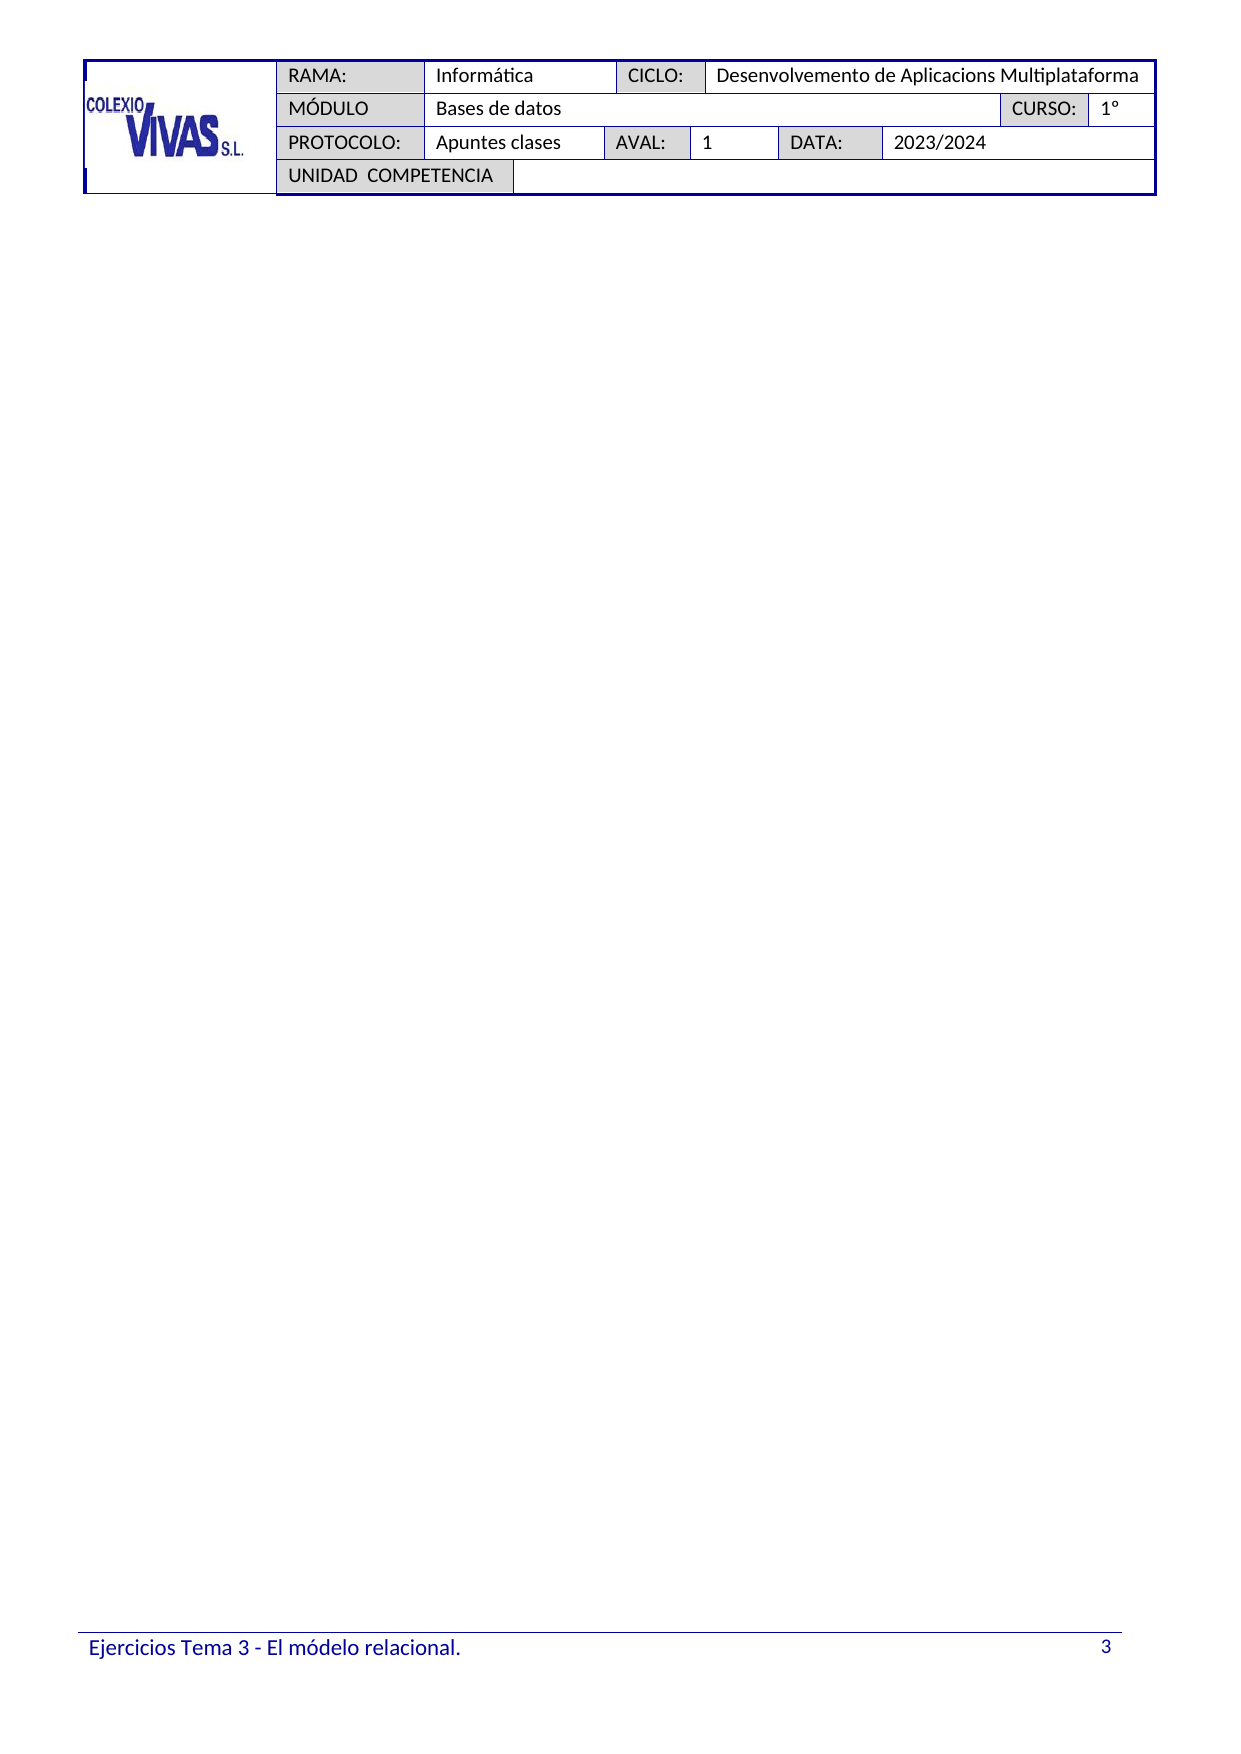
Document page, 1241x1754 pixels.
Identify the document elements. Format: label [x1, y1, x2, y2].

picture [84, 81, 247, 168]
